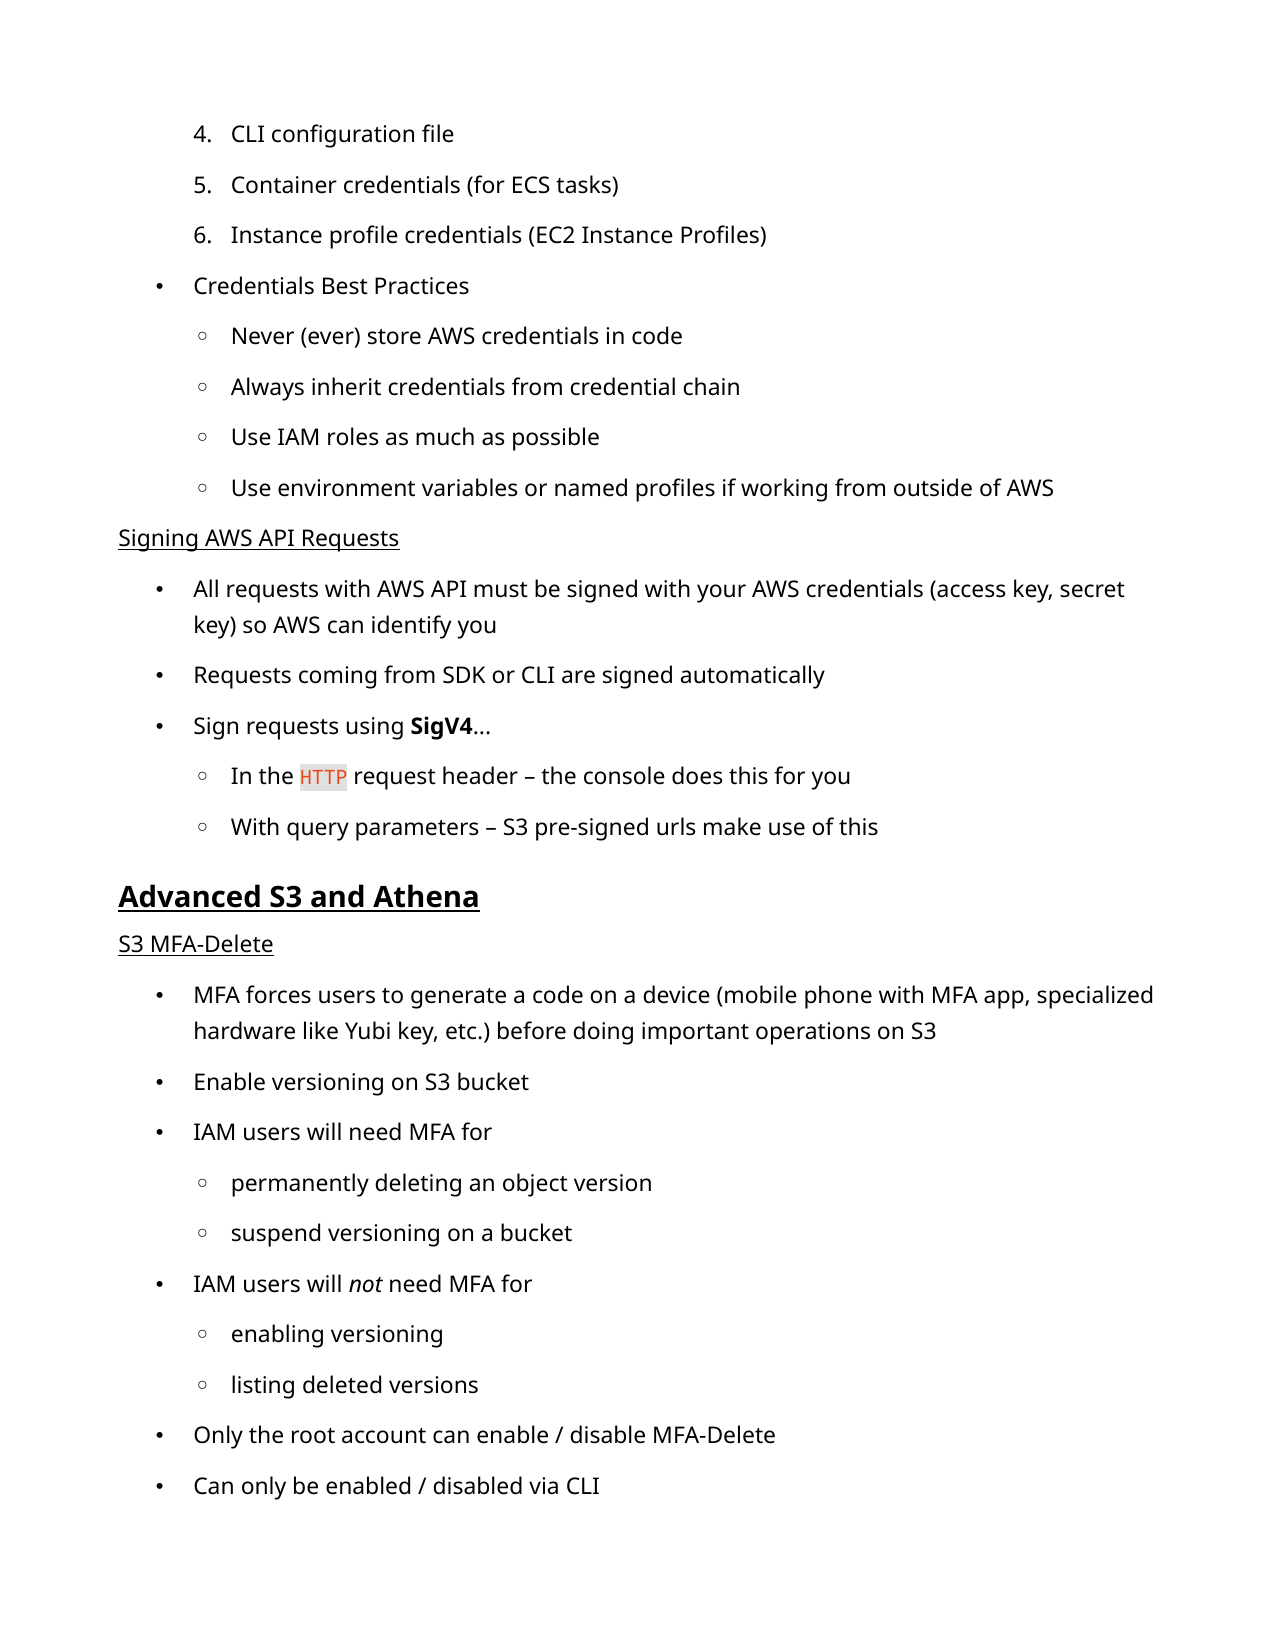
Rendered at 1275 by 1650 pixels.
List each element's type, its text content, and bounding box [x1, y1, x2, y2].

list Requests coming from SDK or CLI are signed automatically [156, 659, 1157, 691]
list All requests with AWS API must be signed with your AWS credentials (access key, secret key) so AWS can identify you [156, 573, 1157, 640]
subtitle Advanced S3 and Athena [118, 876, 1157, 916]
list listing deleted versions [193, 1368, 1157, 1400]
list enabling versioning [193, 1318, 1157, 1349]
list CLI configuration file [193, 118, 1157, 149]
list Can only be enabled / disabled via CLI [156, 1469, 1157, 1501]
list permanently deleting an object version [193, 1166, 1157, 1198]
list MFA forces users to generate a code on a device (mobile phone with MFA app, specialized hardware like Yubi key, etc.) before doing important operations on S3 [156, 979, 1157, 1046]
list IAM users will not need MFA for [156, 1267, 1157, 1299]
list Sign requests using SigV4... [156, 710, 1157, 741]
list Credentials Best Practices [156, 270, 1157, 301]
list Use environment variables or named profiles if working from outside of AWS [193, 472, 1157, 503]
list Only the root account can enable / disable MFA-Delete [156, 1419, 1157, 1450]
list Enable versioning on S3 bucket [156, 1065, 1157, 1097]
list With query parameters – S3 pre-signed urls make use of this [193, 811, 1157, 842]
list Always inherit credentials from credential chain [193, 371, 1157, 402]
list Instance profile credentials (EC2 Instance Profiles) [193, 219, 1157, 250]
list Use IAM roles as much as possible [193, 421, 1157, 452]
list In the HTTP request header – the console does this for you [193, 760, 1157, 792]
text Signing AWS API Requests [118, 522, 1157, 553]
list Never (ever) store AWS credentials in code [193, 320, 1157, 351]
text S3 MFA-Delete [118, 928, 1157, 960]
list IAM users will need MFA for [156, 1116, 1157, 1147]
list suspend versioning on a bucket [193, 1217, 1157, 1248]
list Container credentials (for ECS tasks) [193, 169, 1157, 200]
